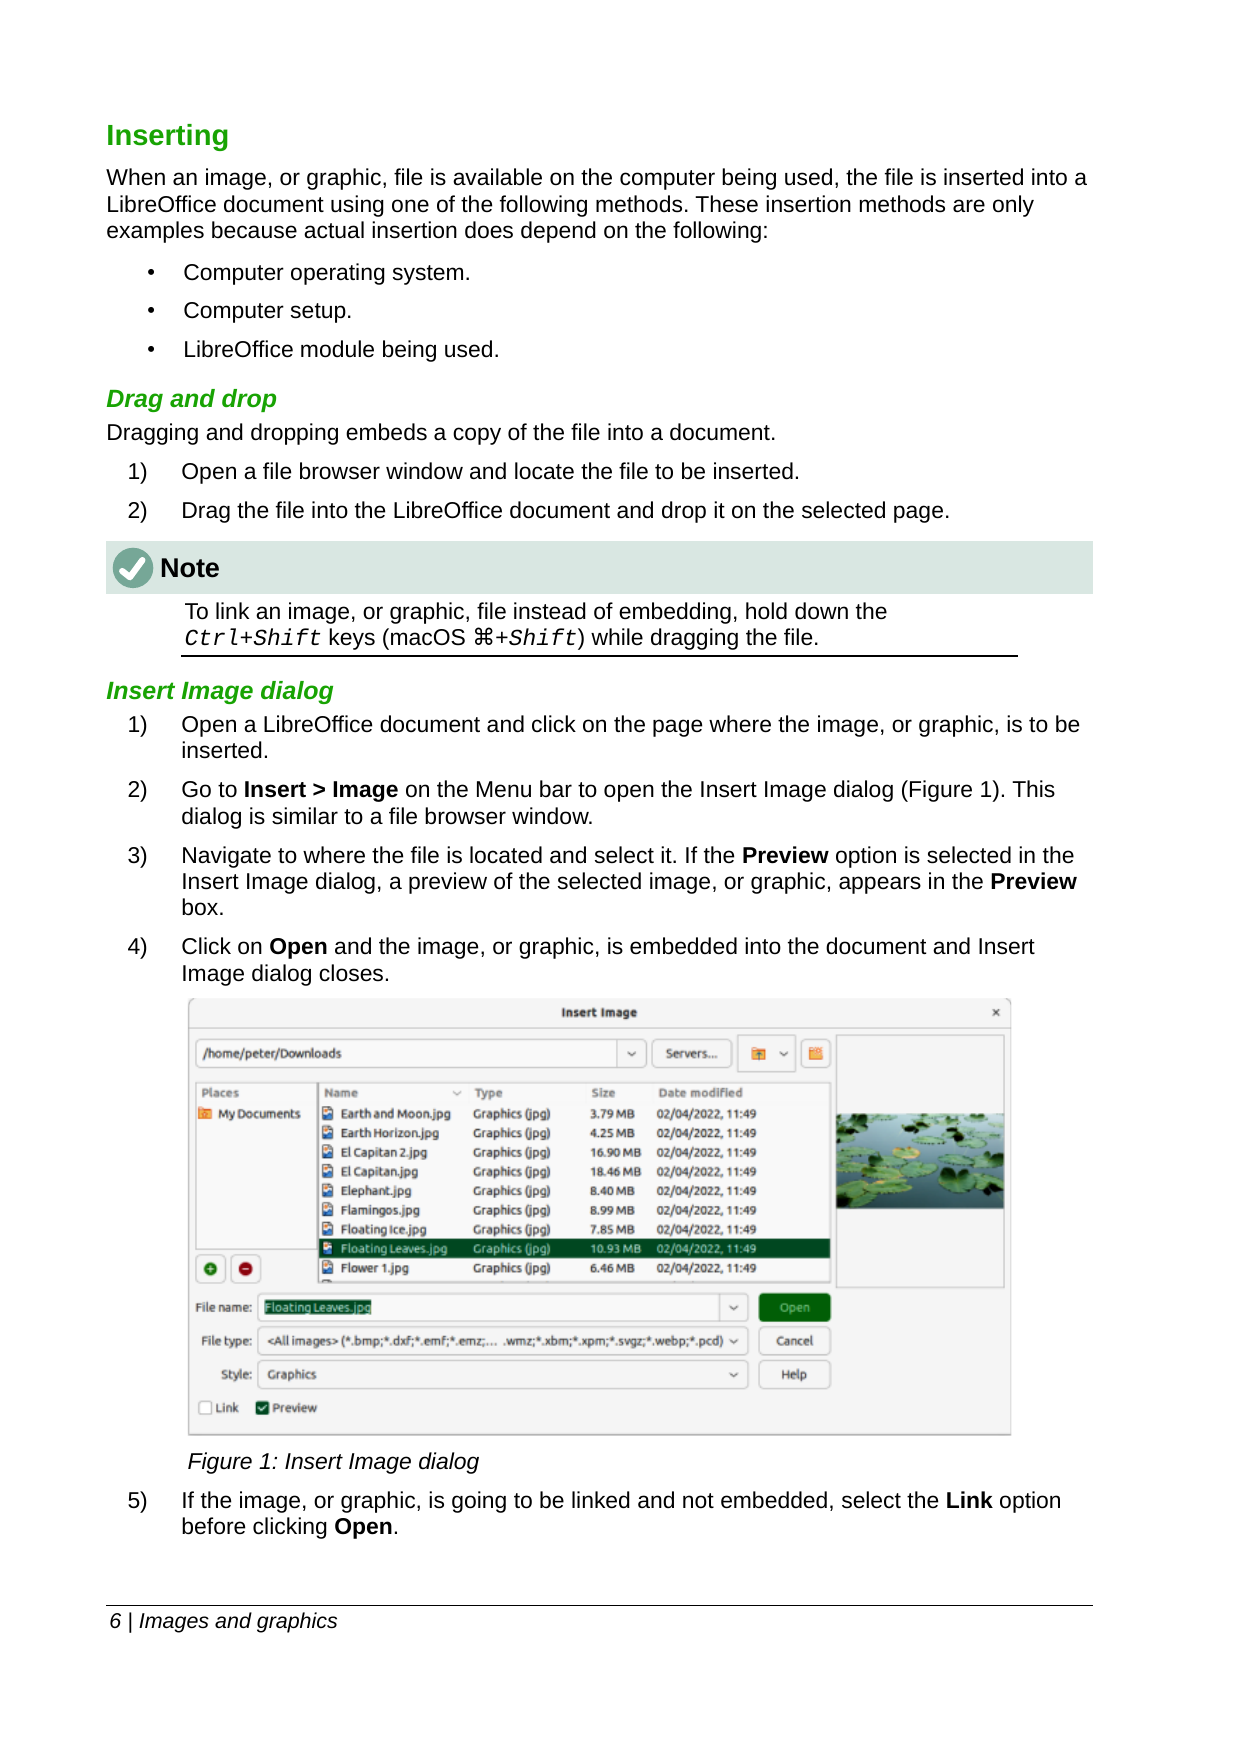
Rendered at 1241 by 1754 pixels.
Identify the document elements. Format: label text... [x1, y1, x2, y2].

list If the image, or graphic, is going to be linked and not embedded, select the Link option before clicking Open. [148, 1487, 1093, 1539]
subtitle Drag and drop [106, 384, 1093, 413]
subtitle Inserting [106, 118, 1093, 152]
text To link an image, or graphic, file instead of embedding, hold down the Ctrl+Shift keys (macOS ⌘+Shift) while dragging the file. [181, 594, 1018, 655]
subtitle Note [106, 541, 1093, 594]
list Computer operating system. [144, 256, 1093, 285]
list LibreOffice module being used. [144, 333, 1093, 366]
list Go to Insert > Image on the Menu bar to open the Insert Image dialog (Figure 1). This dialog is similar to a file browser window. [148, 776, 1093, 829]
text Dragging and dropping embeds a copy of the file into a document. [106, 419, 1093, 446]
list Drag the file into the LibreOffice document and drop it on the selected page. [148, 497, 1093, 523]
list Click on Open and the image, or graphic, is embedded into the document and Insert Image dialog closes. [148, 933, 1093, 986]
list Open a file browser window and locate the file to be inserted. [148, 458, 1093, 484]
list Open a LibreOffice document and click on the page where the image, or graphic, is to be inserted. [148, 711, 1093, 764]
list Navigate to where the file is located and select it. If the Preview option is selected in the Insert Image dialog, a preview of the selected image, or graphic, appears in the Preview box. [148, 842, 1093, 921]
list Computer setup. [144, 294, 1093, 324]
picture [187, 998, 1012, 1436]
text Figure 1: Insert Image dialog [187, 1448, 1011, 1474]
list When an image, or graphic, file is available on the computer being used, the file is inserted into a LibreOffice document using one of the following methods. These insertion methods are only examples because actual insertion does depend on the following: [106, 164, 1093, 243]
subtitle Insert Image dialog [106, 676, 1093, 705]
